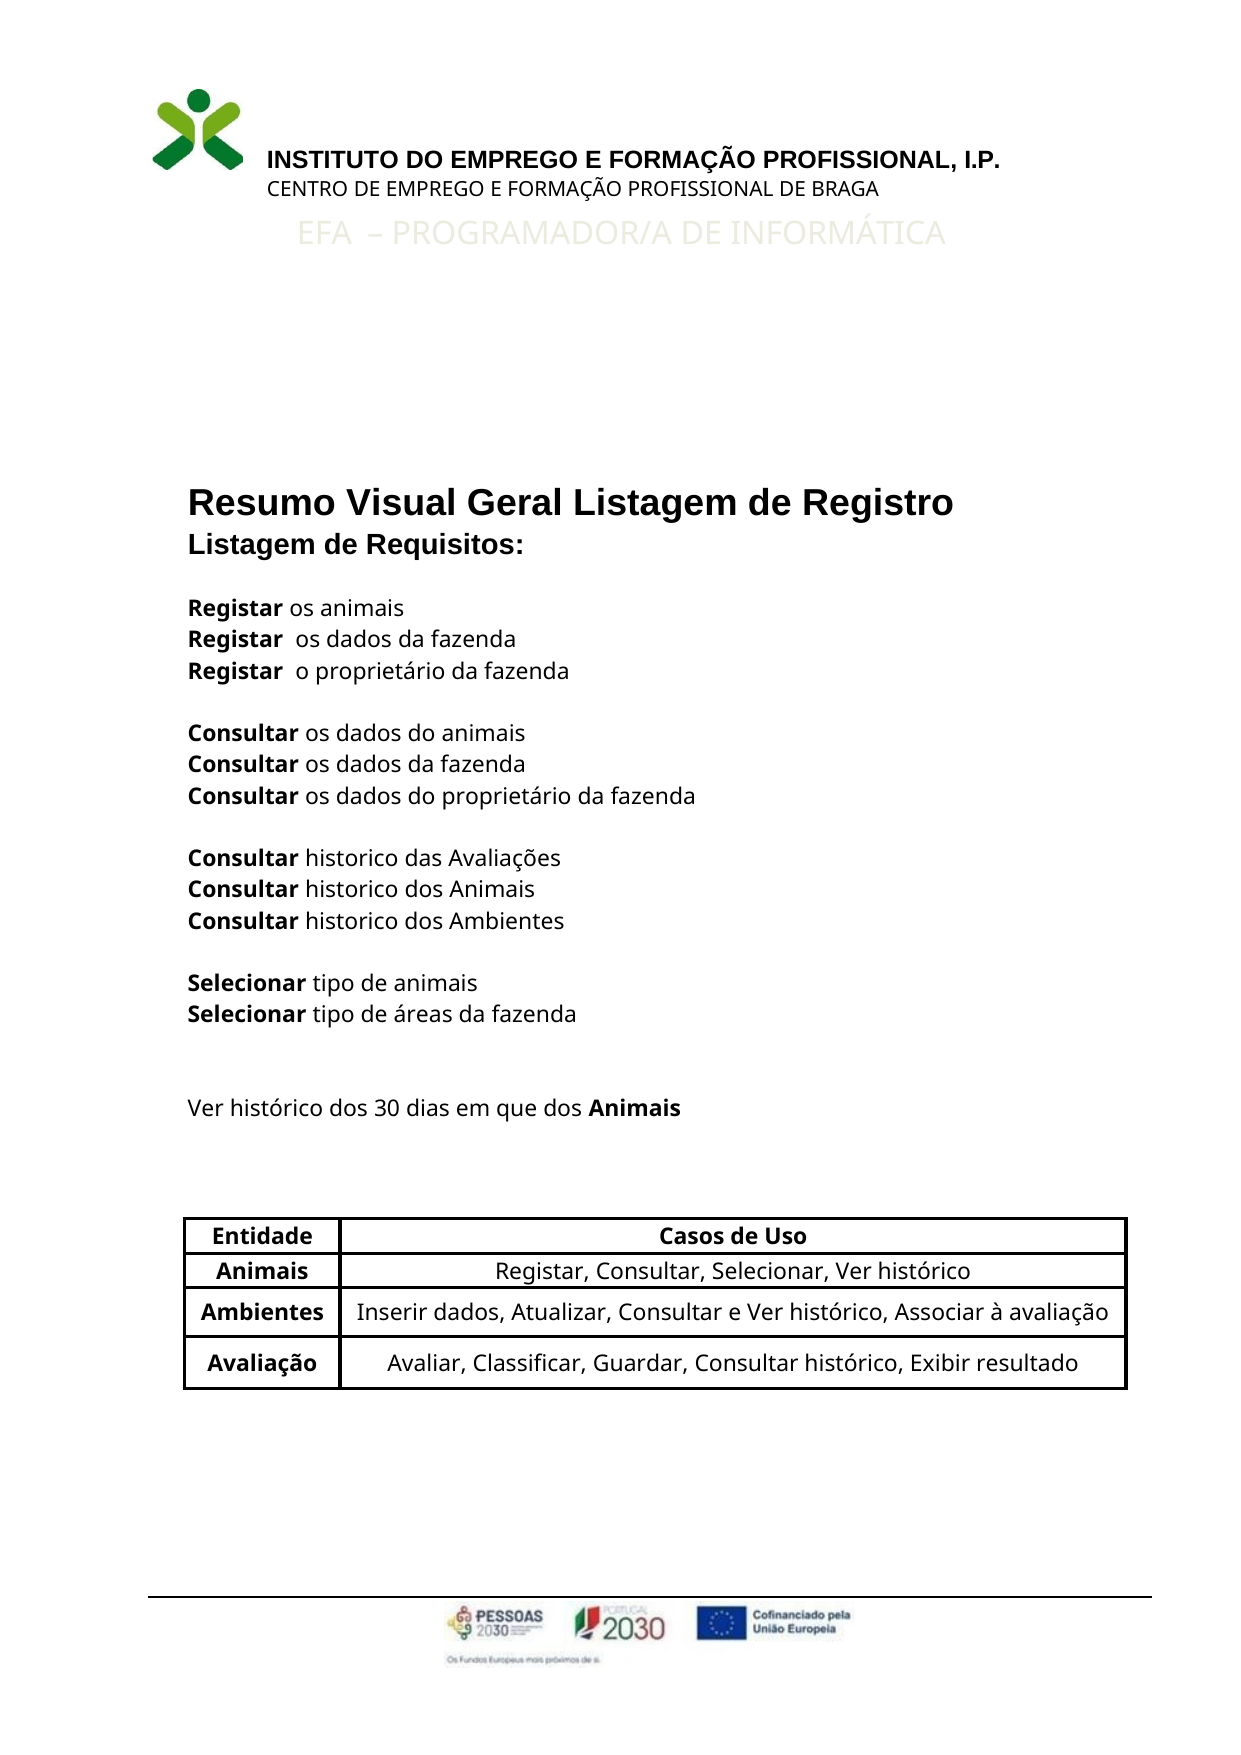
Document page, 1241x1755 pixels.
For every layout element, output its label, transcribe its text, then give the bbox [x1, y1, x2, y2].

text Selecionar tipo de áreas da fazenda [187, 998, 1053, 1030]
text Consultar os dados do proprietário da fazenda [187, 780, 1053, 811]
text Consultar os dados do animais [187, 717, 1053, 748]
text Consultar historico dos Animais [187, 873, 1053, 905]
text Consultar historico das Avaliações [187, 842, 1053, 873]
table_header Entidade [186, 1220, 338, 1252]
picture [444, 1601, 855, 1668]
table_cell Avaliar, Classificar, Guardar, Consultar histórico, Exibir resultado [342, 1338, 1124, 1387]
text Registar o proprietário da fazenda [187, 655, 1053, 686]
text Consultar historico dos Ambientes [187, 905, 1053, 936]
table_header Casos de Uso [342, 1220, 1124, 1252]
text Selecionar tipo de animais [187, 967, 1053, 998]
table_cell Avaliação [186, 1338, 338, 1387]
subtitle Resumo Visual Geral Listagem de Registro [188, 480, 1053, 523]
table_cell Ambientes [186, 1289, 338, 1335]
text Registar os dados da fazenda [187, 623, 1053, 655]
text Ver histórico dos 30 dias em que dos Animais [187, 1092, 1053, 1123]
subtitle Listagem de Requisitos: [188, 527, 1053, 561]
table_cell Registar, Consultar, Selecionar, Ver histórico [342, 1255, 1124, 1286]
text Consultar os dados da fazenda [187, 748, 1053, 780]
table_cell Inserir dados, Atualizar, Consultar e Ver histórico, Associar à avaliação [342, 1289, 1124, 1335]
table_cell Animais [186, 1255, 338, 1286]
picture [152, 89, 243, 170]
text Registar os animais [187, 592, 1053, 623]
